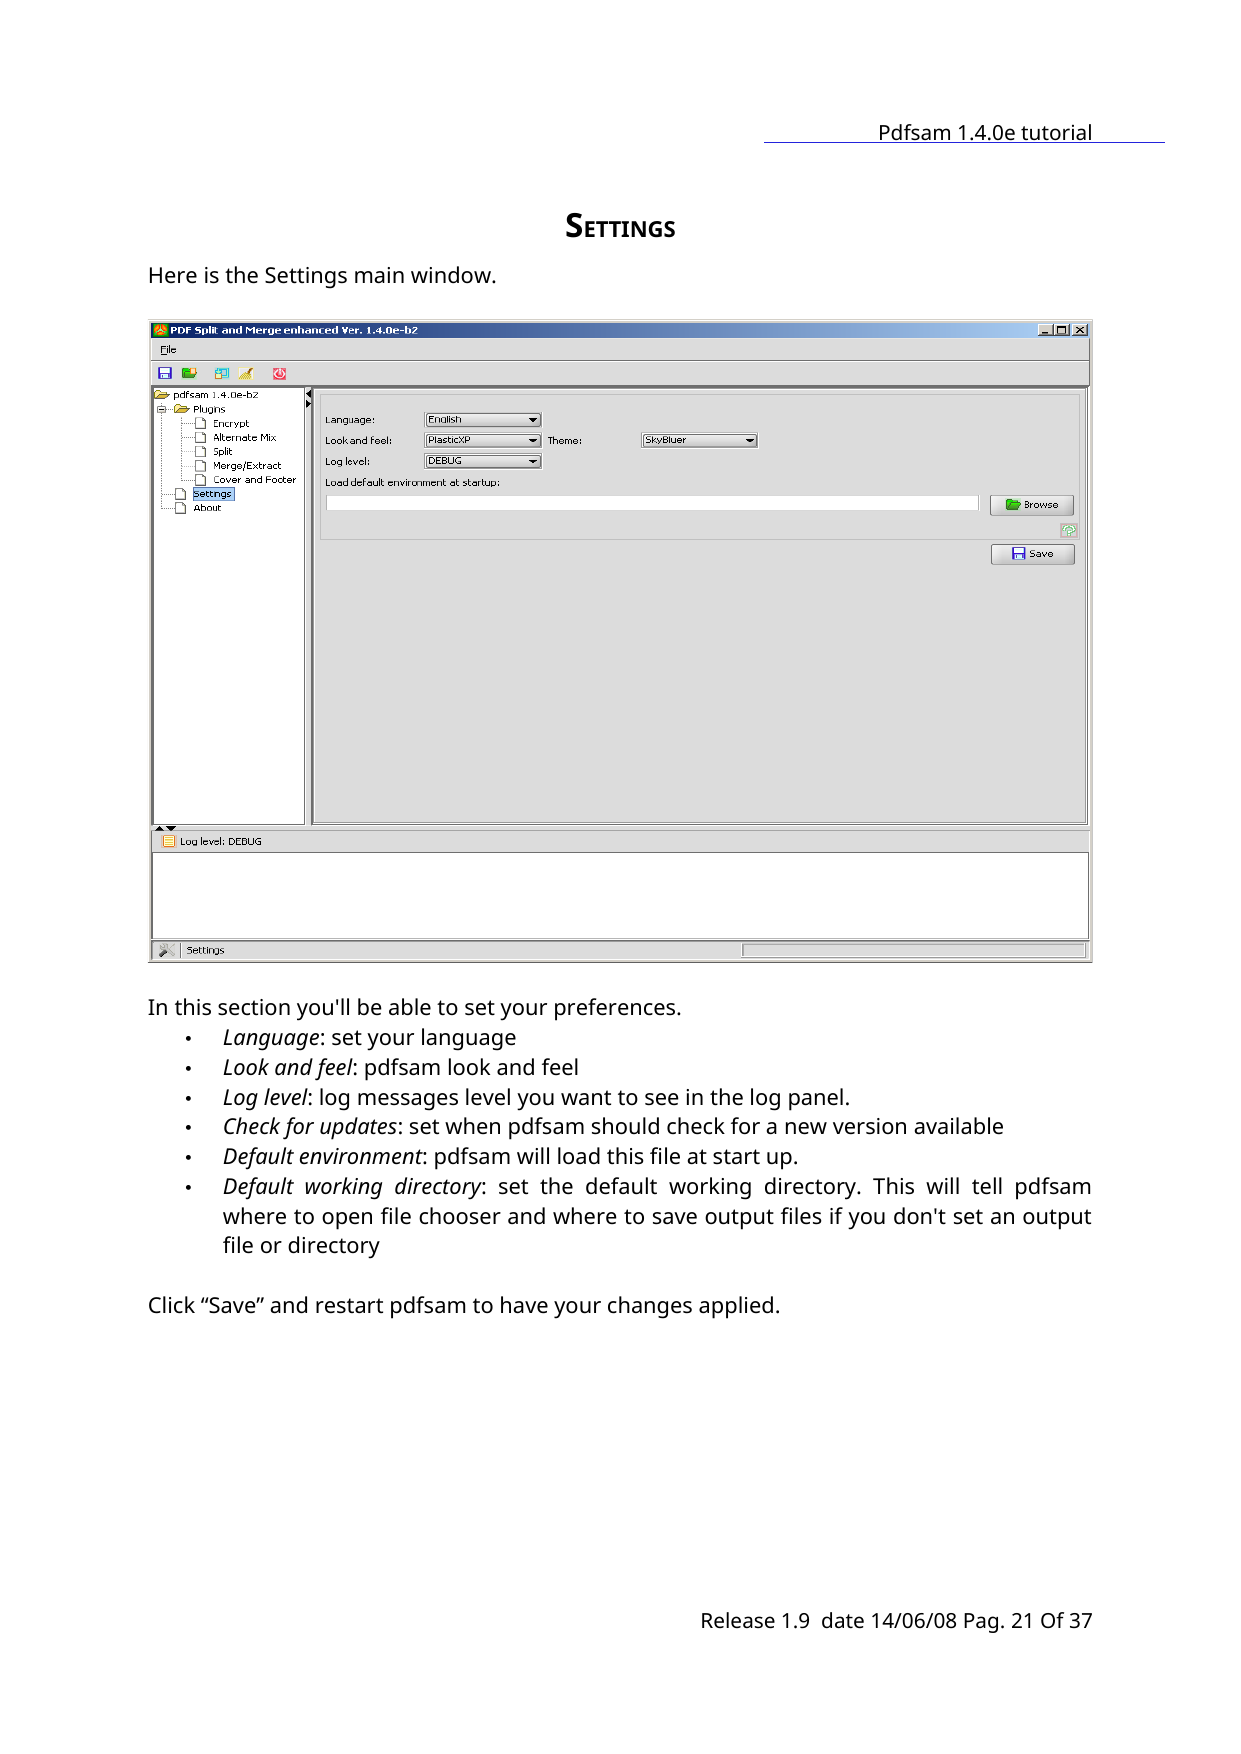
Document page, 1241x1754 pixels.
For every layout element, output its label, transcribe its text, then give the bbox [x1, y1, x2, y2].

list Default environment: pdfsam will load this file at start up. [185, 1141, 1093, 1171]
text Click “Save” and restart pdfsam to have your changes applied. [148, 1290, 1093, 1320]
list Check for updates: set when pdfsam should check for a new version available [185, 1111, 1093, 1141]
list Language: set your language [185, 1022, 1093, 1052]
list Default working directory: set the default working directory. This will tell pdfsam where to open file chooser and where to save output files if you don't set an output file or directory [185, 1171, 1093, 1260]
list Log level: log messages level you want to see in the log panel. [185, 1081, 1093, 1111]
text Settings [148, 202, 1093, 247]
text In this section you'll be able to set your preferences. [148, 992, 1093, 1022]
text Here is the Settings main window. [148, 260, 1093, 290]
list Look and feel: pdfsam look and feel [185, 1052, 1093, 1081]
picture [147, 319, 1093, 963]
